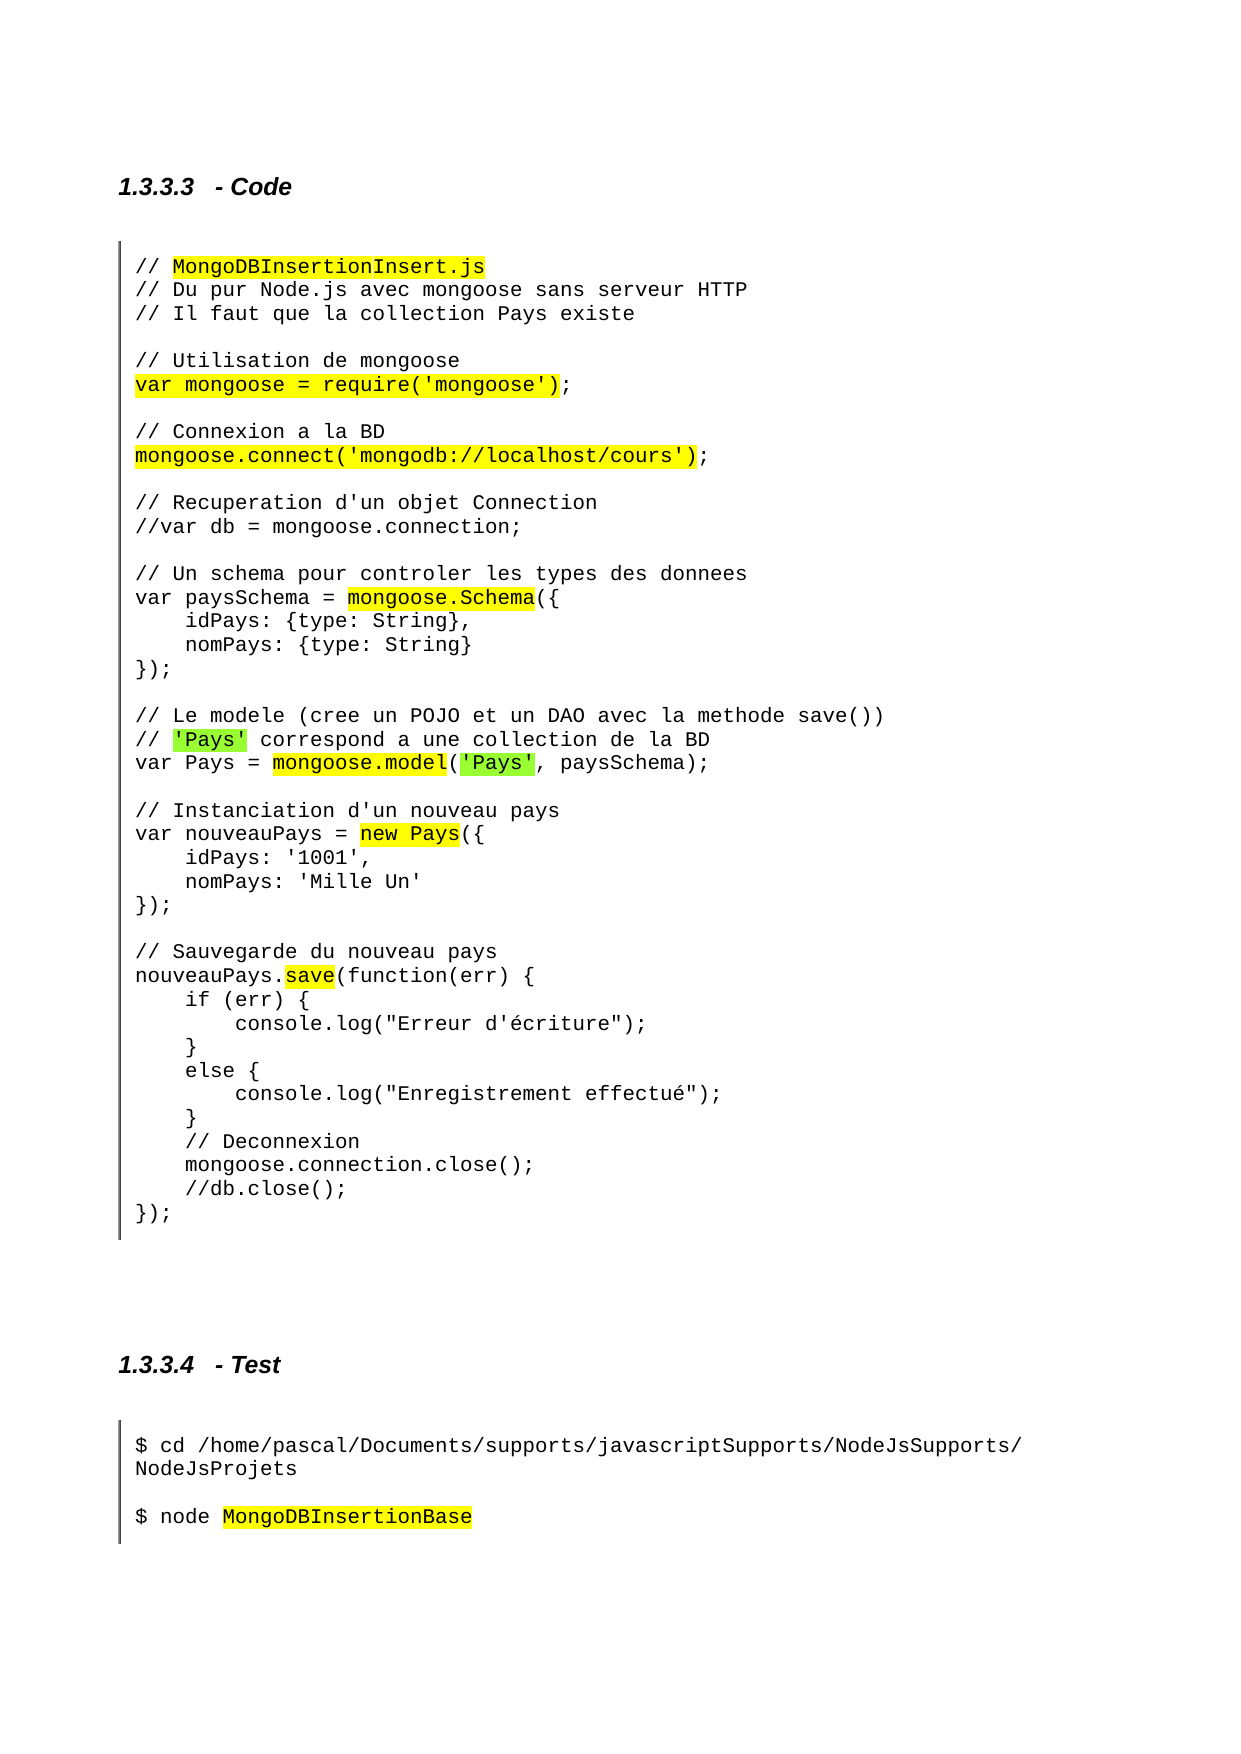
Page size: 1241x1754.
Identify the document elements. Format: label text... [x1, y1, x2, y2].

text // Le modele (cree un POJO et un DAO avec la methode save()) [121, 705, 1122, 729]
text }); [121, 1202, 1122, 1240]
text // 'Pays' correspond a une collection de la BD [121, 729, 1122, 752]
text nomPays: 'Mille Un' [121, 871, 1122, 894]
text // Sauvegarde du nouveau pays [121, 942, 1122, 965]
text if (err) { [121, 989, 1122, 1012]
text var Pays = mongoose.model('Pays', paysSchema); [121, 752, 1122, 776]
subtitle - Test [118, 1350, 1122, 1379]
text $ node MongoDBInsertionBase [121, 1506, 1122, 1544]
text idPays: {type: String}, [121, 611, 1122, 634]
text // MongoDBInsertionInsert.js [121, 241, 1122, 279]
text // Un schema pour controler les types des donnees [121, 563, 1122, 587]
text var mongoose = require('mongoose'); [121, 374, 1122, 398]
text // Instanciation d'un nouveau pays [121, 800, 1122, 823]
text }); [121, 894, 1122, 918]
text } [121, 1036, 1122, 1060]
text } [121, 1107, 1122, 1131]
text //var db = mongoose.connection; [121, 516, 1122, 539]
text else { [121, 1060, 1122, 1083]
text // Recuperation d'un objet Connection [121, 492, 1122, 516]
text // Connexion a la BD [121, 421, 1122, 445]
text mongoose.connection.close(); [121, 1154, 1122, 1178]
text mongoose.connect('mongodb://localhost/cours'); [121, 445, 1122, 469]
text idPays: '1001', [121, 847, 1122, 871]
text //db.close(); [121, 1178, 1122, 1202]
text var nouveauPays = new Pays({ [121, 823, 1122, 847]
subtitle - Code [118, 172, 1122, 200]
text var paysSchema = mongoose.Schema({ [121, 587, 1122, 611]
text $ cd /home/pascal/Documents/supports/javascriptSupports/NodeJsSupports/NodeJsProjets [121, 1420, 1122, 1482]
text console.log("Erreur d'écriture"); [121, 1012, 1122, 1036]
text nomPays: {type: String} [121, 634, 1122, 658]
text console.log("Enregistrement effectué"); [121, 1083, 1122, 1107]
text // Du pur Node.js avec mongoose sans serveur HTTP [121, 279, 1122, 303]
text }); [121, 658, 1122, 681]
text nouveauPays.save(function(err) { [121, 965, 1122, 989]
text // Il faut que la collection Pays existe [121, 303, 1122, 327]
text // Deconnexion [121, 1131, 1122, 1154]
text // Utilisation de mongoose [121, 350, 1122, 374]
